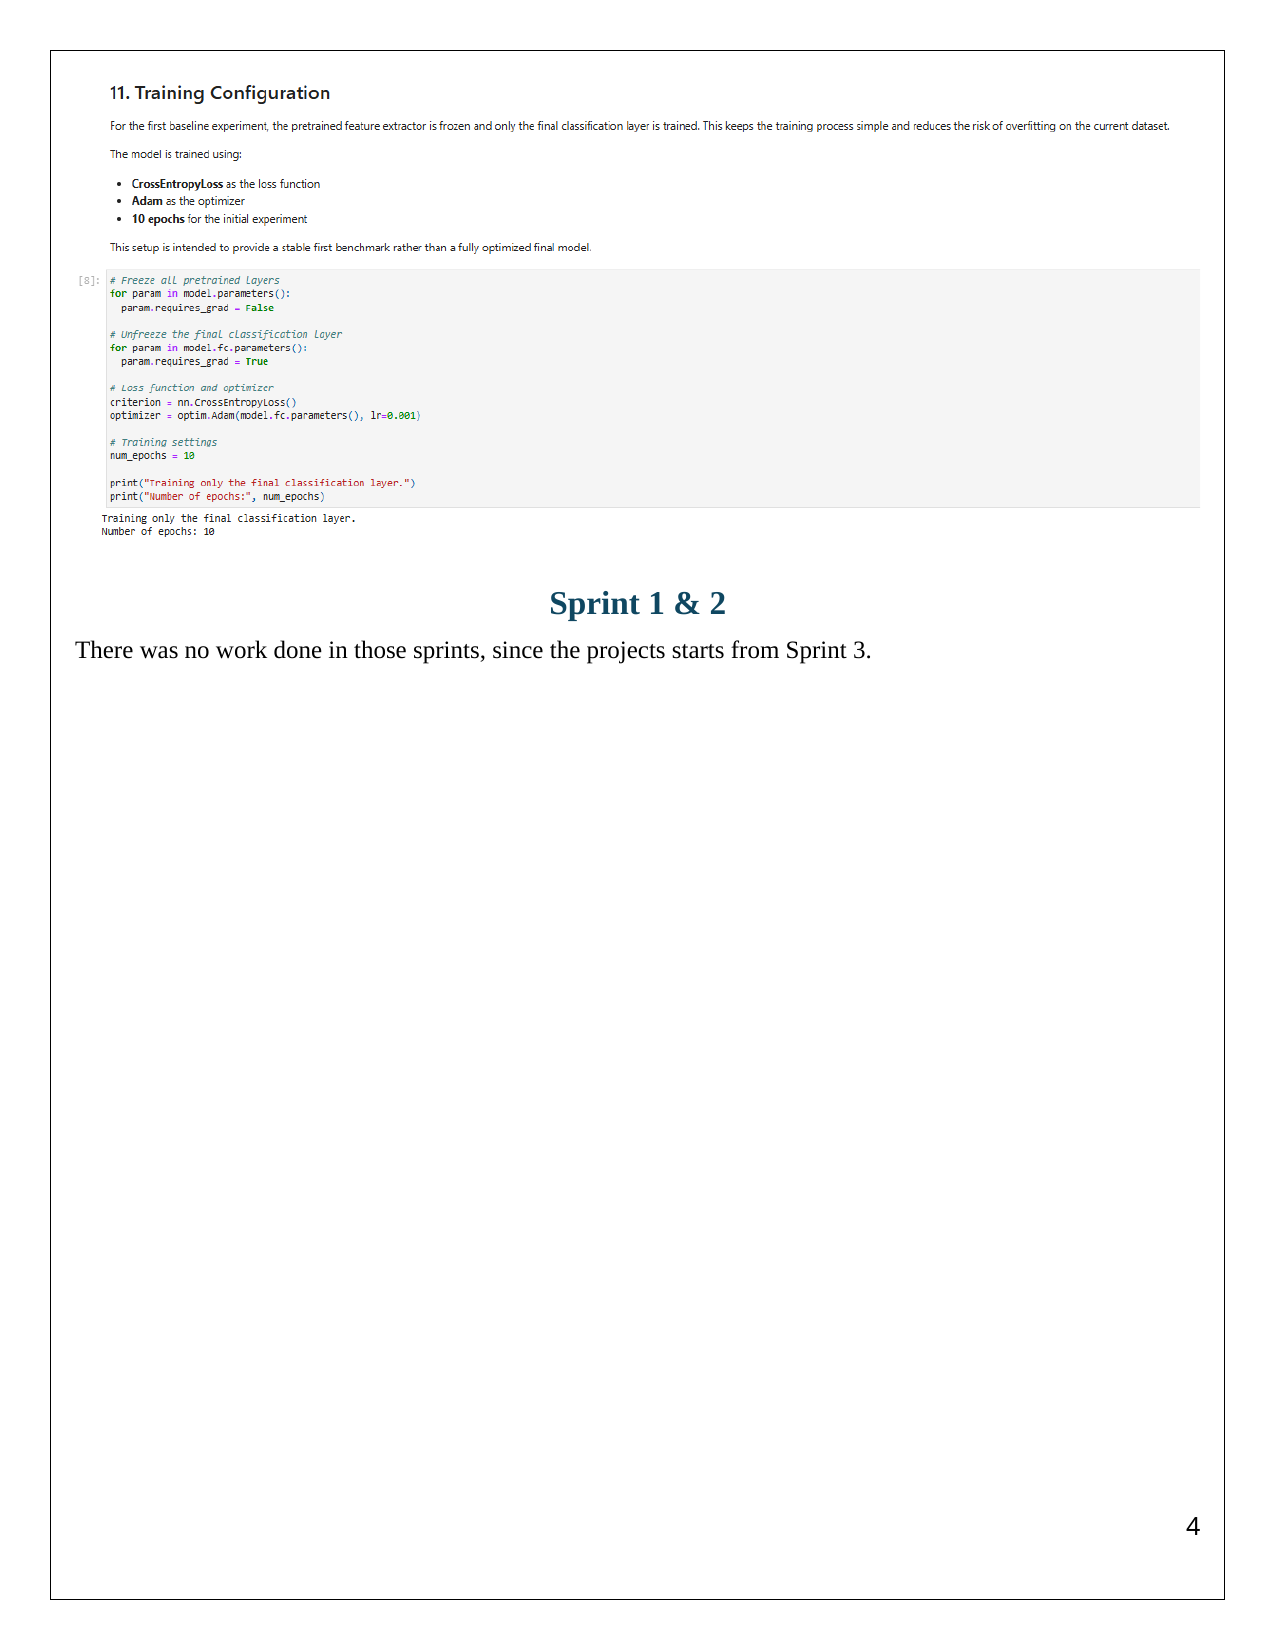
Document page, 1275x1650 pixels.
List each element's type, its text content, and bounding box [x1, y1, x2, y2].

text There was no work done in those sprints, since the projects starts from Sprint 3. [75, 635, 1200, 664]
subtitle Sprint 1 & 2 [75, 583, 1200, 621]
